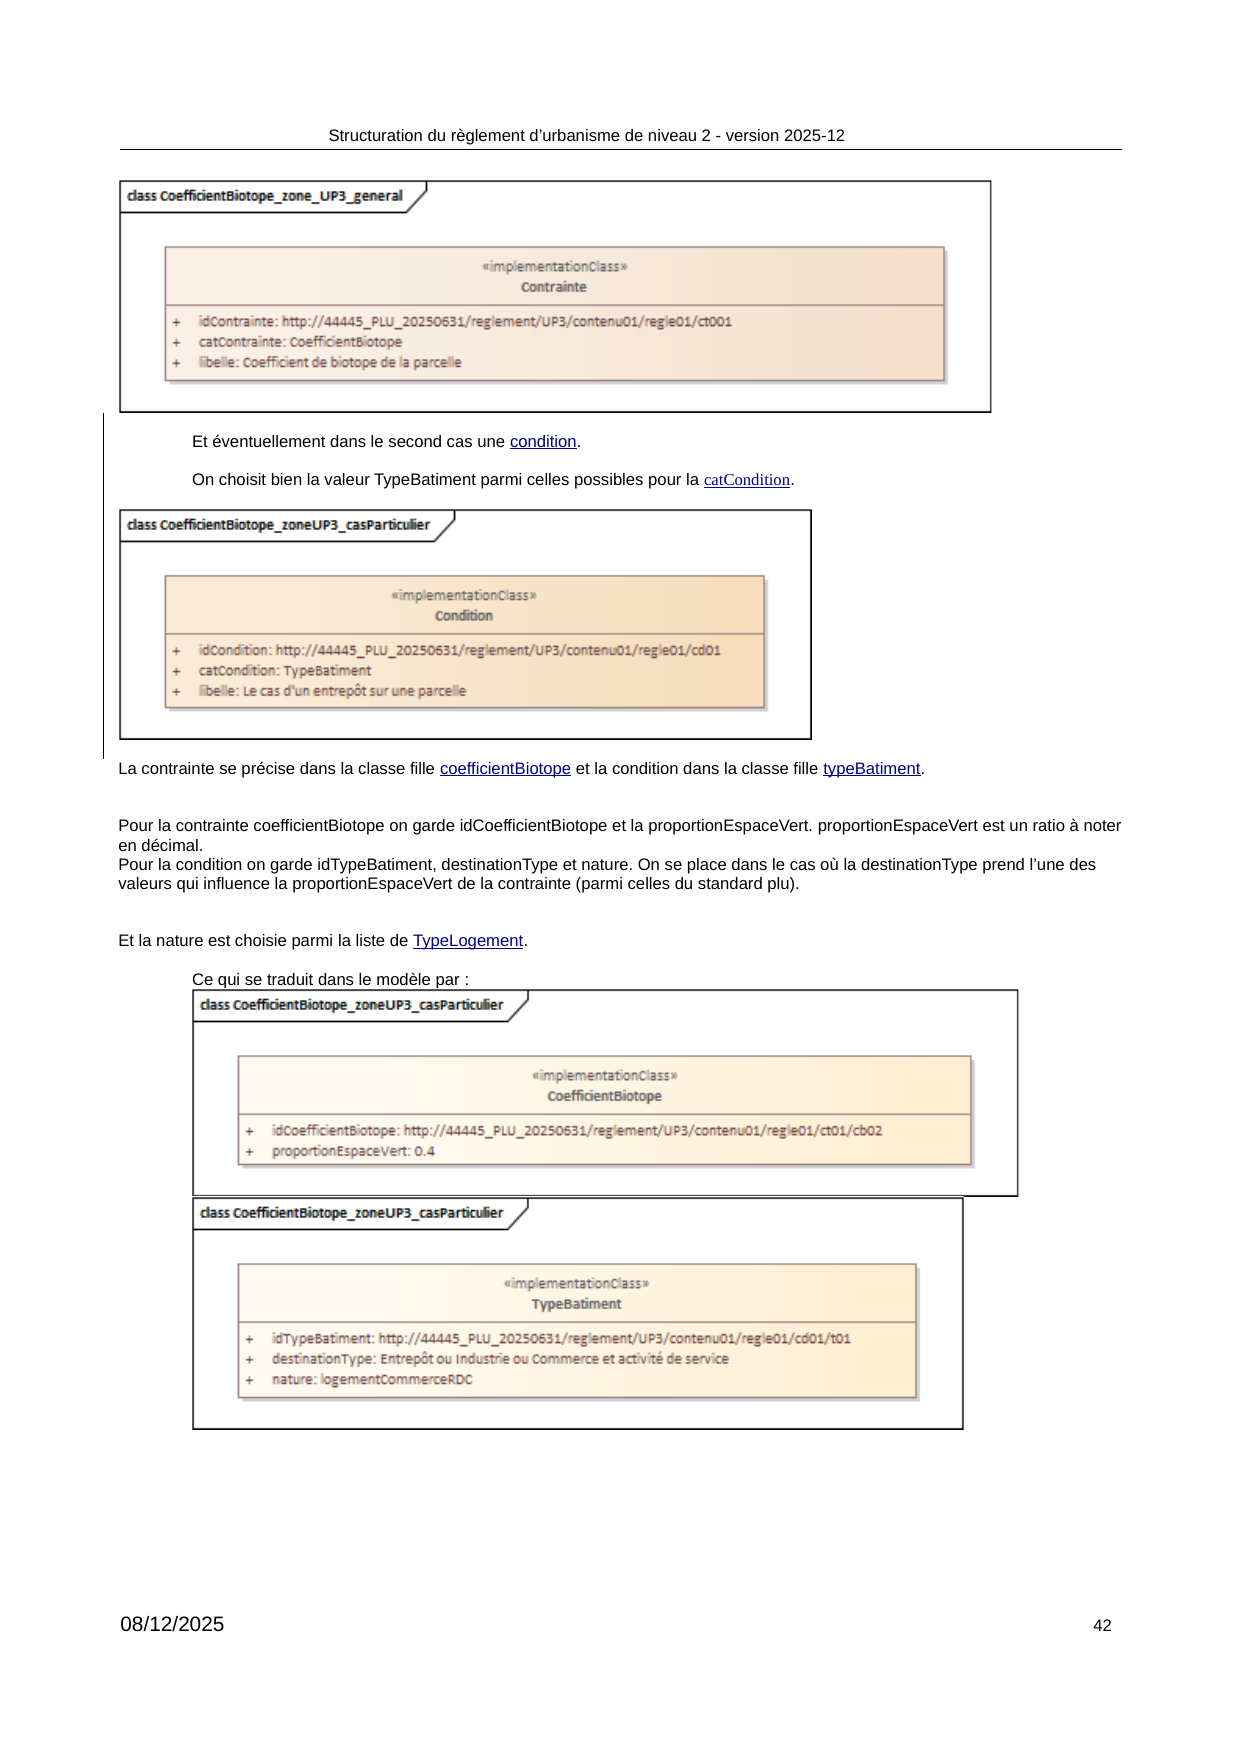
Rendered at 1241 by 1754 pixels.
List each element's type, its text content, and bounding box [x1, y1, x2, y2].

picture [118, 179, 992, 413]
text On choisit bien la valeur TypeBatiment parmi celles possibles pour la catCondition. [118, 470, 1122, 489]
picture [191, 988, 1019, 1430]
text Et éventuellement dans le second cas une condition. [118, 432, 1122, 451]
text Pour la condition on garde idTypeBatiment, destinationType et nature. On se place dans le cas où la destinationType prend l’une des valeurs qui influence la proportionEspaceVert de la contrainte (parmi celles du standard plu). [118, 854, 1122, 893]
picture [118, 508, 812, 740]
text Et la nature est choisie parmi la liste de TypeLogement. [118, 931, 1122, 950]
text La contrainte se précise dans la classe fille coefficientBiotope et la condition dans la classe fille typeBatiment. [118, 759, 1122, 778]
text Pour la contrainte coefficientBiotope on garde idCoefficientBiotope et la proportionEspaceVert. proportionEspaceVert est un ratio à noter en décimal. [118, 816, 1122, 854]
text Ce qui se traduit dans le modèle par : [192, 969, 1122, 989]
